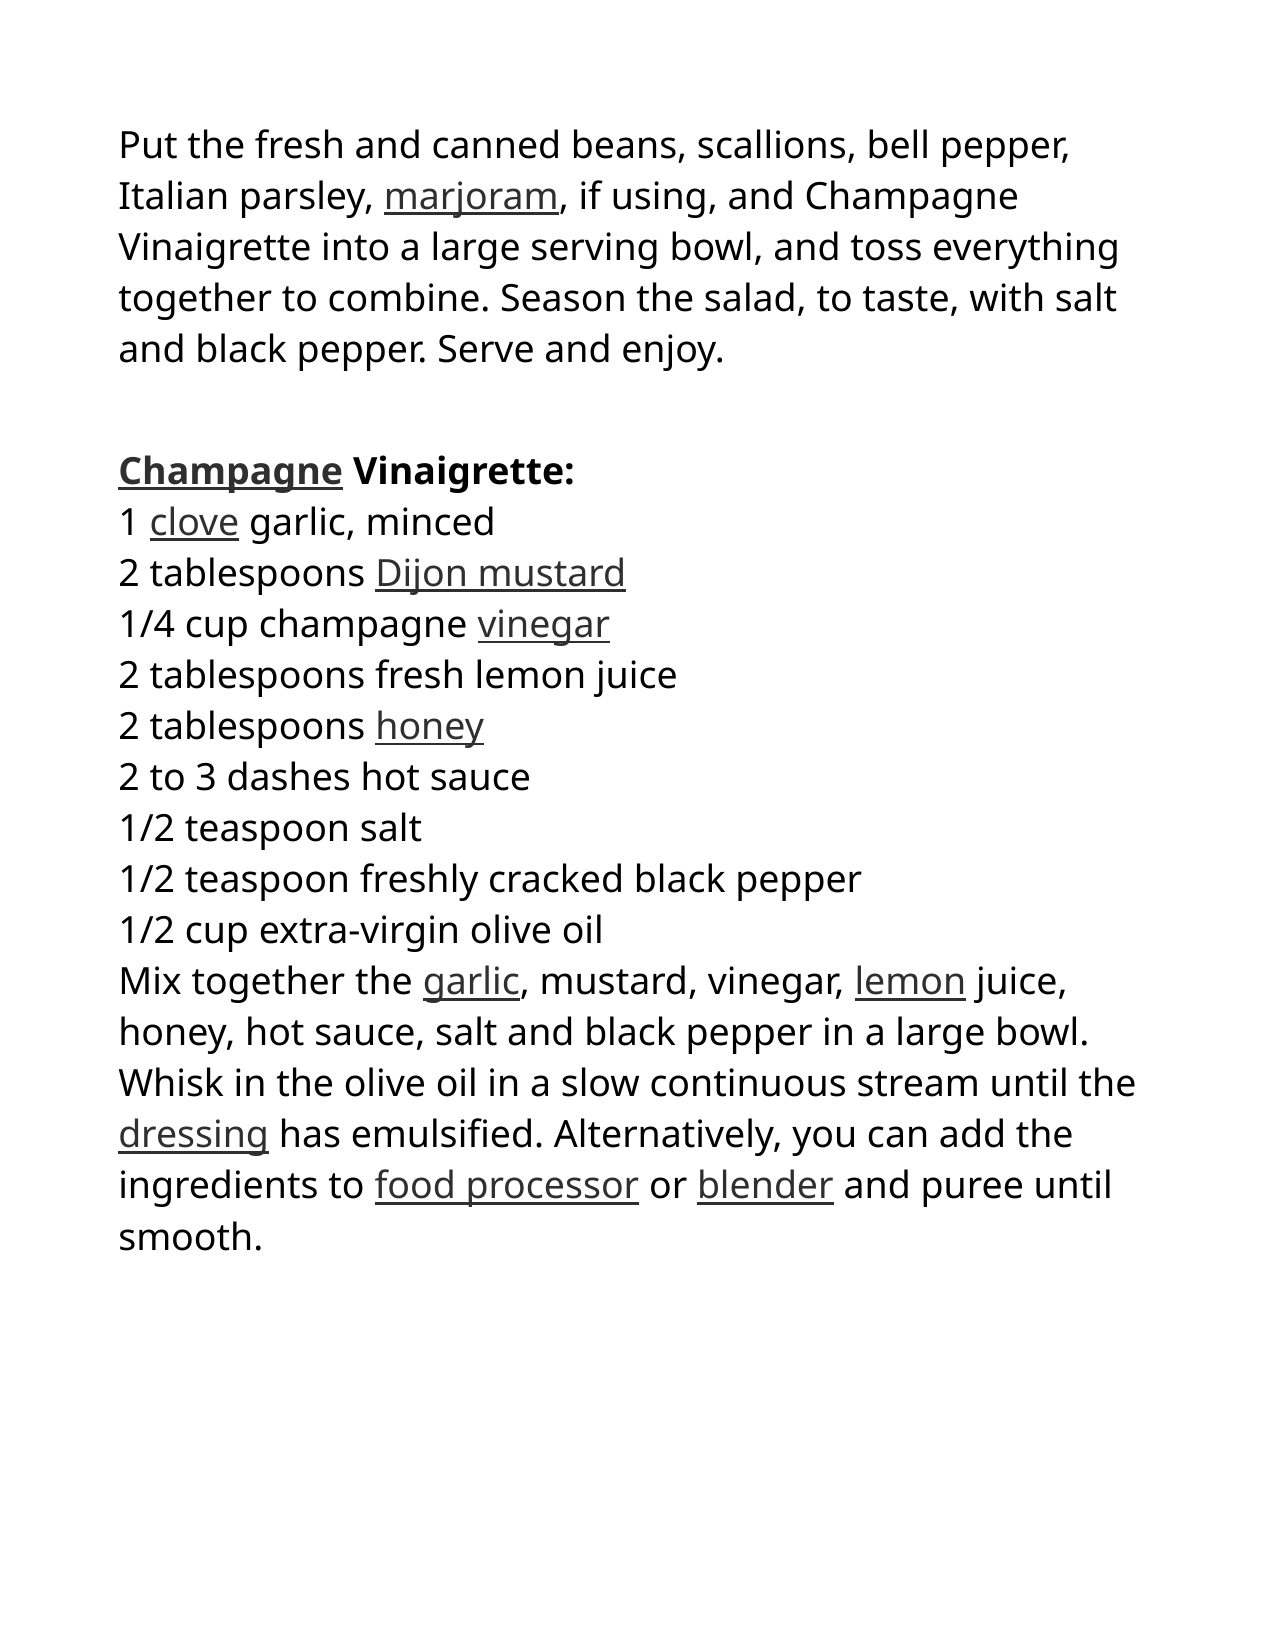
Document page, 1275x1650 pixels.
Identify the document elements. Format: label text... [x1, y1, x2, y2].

text Champagne Vinaigrette: [118, 444, 1157, 495]
text 1/4 cup champagne vinegar [118, 597, 1157, 648]
text 1/2 teaspoon salt [118, 801, 1157, 852]
text 2 tablespoons Dijon mustard [118, 546, 1157, 597]
text 2 tablespoons fresh lemon juice [118, 648, 1157, 699]
text 1/2 teaspoon freshly cracked black pepper [118, 852, 1157, 903]
text 2 to 3 dashes hot sauce [118, 750, 1157, 801]
text 1 clove garlic, minced [118, 495, 1157, 546]
text Mix together the garlic, mustard, vinegar, lemon juice, honey, hot sauce, salt and black pepper in a large bowl. Whisk in the olive oil in a slow continuous stream until the dressing has emulsified. Alternatively, you can add the ingredients to food processor or blender and puree until smooth. [118, 954, 1157, 1261]
text Put the fresh and canned beans, scallions, bell pepper, Italian parsley, marjoram, if using, and Champagne Vinaigrette into a large serving bowl, and toss everything together to combine. Season the salad, to taste, with salt and black pepper. Serve and enjoy. [118, 118, 1157, 373]
text 2 tablespoons honey [118, 699, 1157, 750]
text 1/2 cup extra-virgin olive oil [118, 903, 1157, 954]
